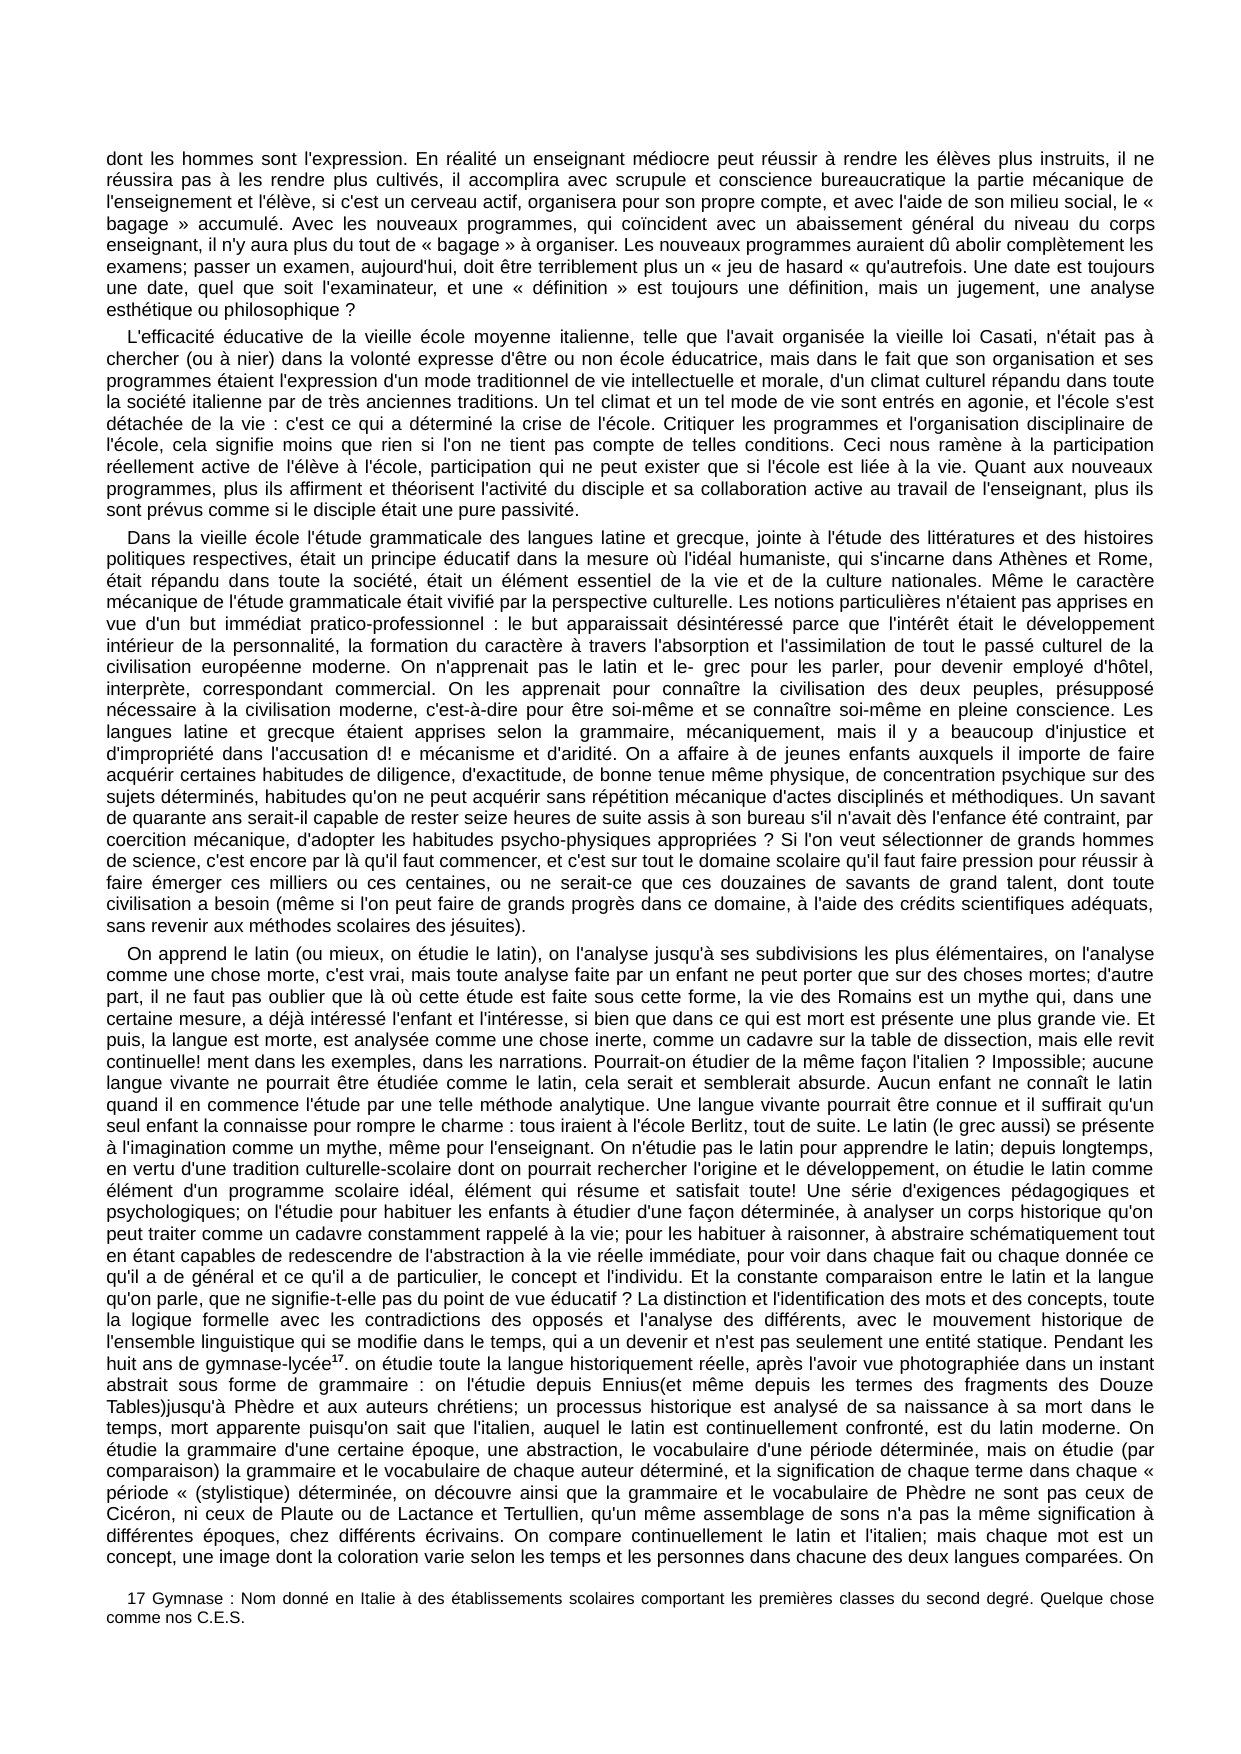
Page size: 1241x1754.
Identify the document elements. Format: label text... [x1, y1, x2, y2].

text On apprend le latin (ou mieux, on étudie le latin), on l'analyse jusqu'à ses subdivisions les plus élémentaires, on l'analyse comme une chose morte, c'est vrai, mais toute analyse faite par un enfant ne peut porter que sur des choses mortes; d'autre part, il ne faut pas oublier que là où cette étude est faite sous cette forme, la vie des Romains est un mythe qui, dans une certaine mesure, a déjà intéressé l'enfant et l'intéresse, si bien que dans ce qui est mort est présente une plus grande vie. Et puis, la langue est morte, est analysée comme une chose inerte, comme un cadavre sur la table de dissection, mais elle revit continuelle! ment dans les exemples, dans les narrations. Pourrait-on étudier de la même façon l'italien ? Impossible; aucune langue vivante ne pourrait être étudiée comme le latin, cela serait et semblerait absurde. Aucun enfant ne connaît le latin quand il en commence l'étude par une telle méthode analytique. Une langue vivante pourrait être connue et il suffirait qu'un seul enfant la connaisse pour rompre le charme : tous iraient à l'école Berlitz, tout de suite. Le latin (le grec aussi) se présente à l'imagination comme un mythe, même pour l'enseignant. On n'étudie pas le latin pour apprendre le latin; depuis longtemps, en vertu d'une tradition culturelle-scolaire dont on pourrait rechercher l'origine et le développement, on étudie le latin comme élément d'un programme scolaire idéal, élément qui résume et satisfait toute! Une série d'exigences pédagogiques et psychologiques; on l'étudie pour habituer les enfants à étudier d'une façon déterminée, à analyser un corps historique qu'on peut traiter comme un cadavre constamment rappelé à la vie; pour les habituer à raisonner, à abstraire schématiquement tout en étant capables de redescendre de l'abstraction à la vie réelle immédiate, pour voir dans chaque fait ou chaque donnée ce qu'il a de général et ce qu'il a de particulier, le concept et l'individu. Et la constante comparaison entre le latin et la langue qu'on parle, que ne signifie-t-elle pas du point de vue éducatif ? La distinction et l'identification des mots et des concepts, toute la logique formelle avec les contradictions des opposés et l'analyse des différents, avec le mouvement historique de l'ensemble linguistique qui se modifie dans le temps, qui a un devenir et n'est pas seulement une entité statique. Pendant les huit ans de gymnase-lycée. on étudie toute la langue historiquement réelle, après l'avoir vue photographiée dans un instant abstrait sous forme de grammaire : on l'étudie depuis Ennius(et même depuis les termes des fragments des Douze Tables)jusqu'à Phèdre et aux auteurs chrétiens; un processus historique est analysé de sa naissance à sa mort dans le temps, mort apparente puisqu'on sait que l'italien, auquel le latin est continuellement confronté, est du latin moderne. On étudie la grammaire d'une certaine époque, une abstraction, le vocabulaire d'une période déterminée, mais on étudie (par comparaison) la grammaire et le vocabulaire de chaque auteur déterminé, et la signification de chaque terme dans chaque « période « (stylistique) déterminée, on découvre ainsi que la grammaire et le vocabulaire de Phèdre ne sont pas ceux de Cicéron, ni ceux de Plaute ou de Lactance et Tertullien, qu'un même assemblage de sons n'a pas la même signification à différentes époques, chez différents écrivains. On compare continuellement le latin et l'italien; mais chaque mot est un concept, une image dont la coloration varie selon les temps et les personnes dans chacune des deux langues comparées. On [106, 943, 1155, 1568]
text L'efficacité éducative de la vieille école moyenne italienne, telle que l'avait organisée la vieille loi Casati, n'était pas à chercher (ou à nier) dans la volonté expresse d'être ou non école éducatrice, mais dans le fait que son organisation et ses programmes étaient l'expression d'un mode traditionnel de vie intellectuelle et morale, d'un climat culturel répandu dans toute la société italienne par de très anciennes traditions. Un tel climat et un tel mode de vie sont entrés en agonie, et l'école s'est détachée de la vie : c'est ce qui a déterminé la crise de l'école. Critiquer les programmes et l'organisation disciplinaire de l'école, cela signifie moins que rien si l'on ne tient pas compte de telles conditions. Ceci nous ramène à la participation réellement active de l'élève à l'école, participation qui ne peut exister que si l'école est liée à la vie. Quant aux nouveaux programmes, plus ils affirment et théorisent l'activité du disciple et sa collaboration active au travail de l'enseignant, plus ils sont prévus comme si le disciple était une pure passivité. [106, 326, 1155, 520]
text dont les hommes sont l'expression. En réalité un enseignant médiocre peut réussir à rendre les élèves plus instruits, il ne réussira pas à les rendre plus cultivés, il accomplira avec scrupule et conscience bureaucratique la partie mécanique de l'enseignement et l'élève, si c'est un cerveau actif, organisera pour son propre compte, et avec l'aide de son milieu social, le « bagage » accumulé. Avec les nouveaux programmes, qui coïncident avec un abaissement général du niveau du corps enseignant, il n'y aura plus du tout de « bagage » à organiser. Les nouveaux programmes auraient dû abolir complètement les examens; passer un examen, aujourd'hui, doit être terriblement plus un « jeu de hasard « qu'autrefois. Une date est toujours une date, quel que soit l'examinateur, et une « définition » est toujours une définition, mais un jugement, une analyse esthétique ou philosophique ? [106, 148, 1155, 320]
text Dans la vieille école l'étude grammaticale des langues latine et grecque, jointe à l'étude des littératures et des histoires politiques respectives, était un principe éducatif dans la mesure où l'idéal humaniste, qui s'incarne dans Athènes et Rome, était répandu dans toute la société, était un élément essentiel de la vie et de la culture nationales. Même le caractère mécanique de l'étude grammaticale était vivifié par la perspective culturelle. Les notions particulières n'étaient pas apprises en vue d'un but immédiat pratico-professionnel : le but apparaissait désintéressé parce que l'intérêt était le développement intérieur de la personnalité, la formation du caractère à travers l'absorption et l'assimilation de tout le passé culturel de la civilisation européenne moderne. On n'apprenait pas le latin et le- grec pour les parler, pour devenir employé d'hôtel, interprète, correspondant commercial. On les apprenait pour connaître la civilisation des deux peuples, présupposé nécessaire à la civilisation moderne, c'est-à-dire pour être soi-même et se connaître soi-même en pleine conscience. Les langues latine et grecque étaient apprises selon la grammaire, mécaniquement, mais il y a beaucoup d'injustice et d'impropriété dans l'accusation d! e mécanisme et d'aridité. On a affaire à de jeunes enfants auxquels il importe de faire acquérir certaines habitudes de diligence, d'exactitude, de bonne tenue même physique, de concentration psychique sur des sujets déterminés, habitudes qu'on ne peut acquérir sans répétition mécanique d'actes disciplinés et méthodiques. Un savant de quarante ans serait-il capable de rester seize heures de suite assis à son bureau s'il n'avait dès l'enfance été contraint, par coercition mécanique, d'adopter les habitudes psycho-physiques appropriées ? Si l'on veut sélectionner de grands hommes de science, c'est encore par là qu'il faut commencer, et c'est sur tout le domaine scolaire qu'il faut faire pression pour réussir à faire émerger ces milliers ou ces centaines, ou ne serait-ce que ces douzaines de savants de grand talent, dont toute civilisation a besoin (même si l'on peut faire de grands progrès dans ce domaine, à l'aide des crédits scientifiques adéquats, sans revenir aux méthodes scolaires des jésuites). [106, 527, 1155, 936]
text Gymnase : Nom donné en Italie à des établissements scolaires comportant les premières classes du second degré. Quelque chose comme nos C.E.S. [106, 1589, 1155, 1627]
